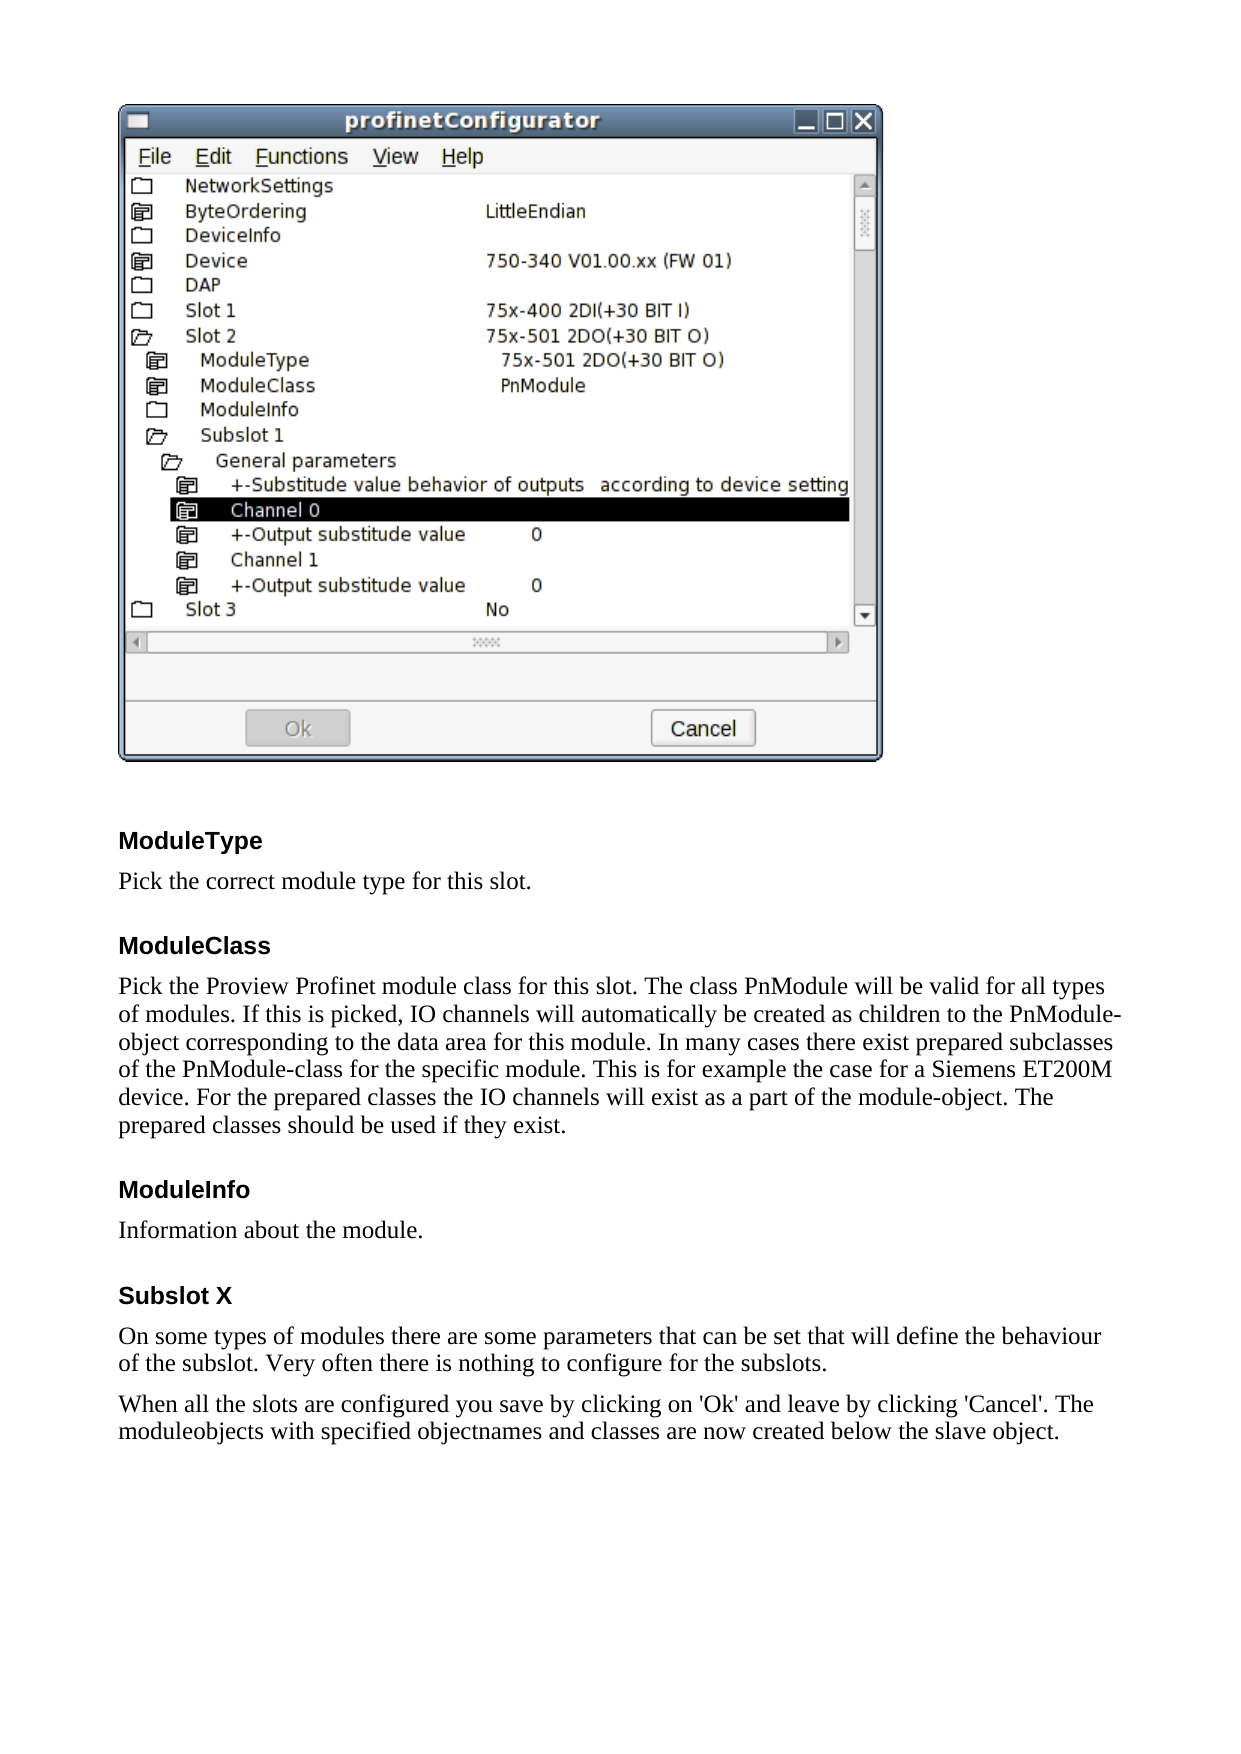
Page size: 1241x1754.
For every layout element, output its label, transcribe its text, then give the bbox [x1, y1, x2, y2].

text Information about the module. [118, 1216, 1122, 1244]
picture [118, 104, 884, 762]
subtitle Subslot X [118, 1282, 1122, 1309]
text Pick the correct module type for this slot. [118, 867, 1122, 895]
subtitle ModuleClass [118, 932, 1122, 960]
text On some types of modules there are some parameters that can be set that will define the behaviour of the subslot. Very often there is nothing to configure for the subslots. [118, 1322, 1122, 1377]
subtitle ModuleInfo [118, 1176, 1122, 1204]
text Pick the Proview Profinet module class for this slot. The class PnModule will be valid for all types of modules. If this is picked, IO channels will automatically be created as children to the PnModule-object corresponding to the data area for this module. In many cases there exist prepared subclasses of the PnModule-class for the specific module. This is for example the case for a Siemens ET200M device. For the prepared classes the IO channels will exist as a part of the module-object. The prepared classes should be used if they exist. [118, 972, 1122, 1139]
subtitle ModuleType [118, 827, 1122, 854]
text When all the slots are configured you save by clicking on 'Ok' and leave by clicking 'Cancel'. The moduleobjects with specified objectnames and classes are now created below the slave object. [118, 1390, 1122, 1445]
